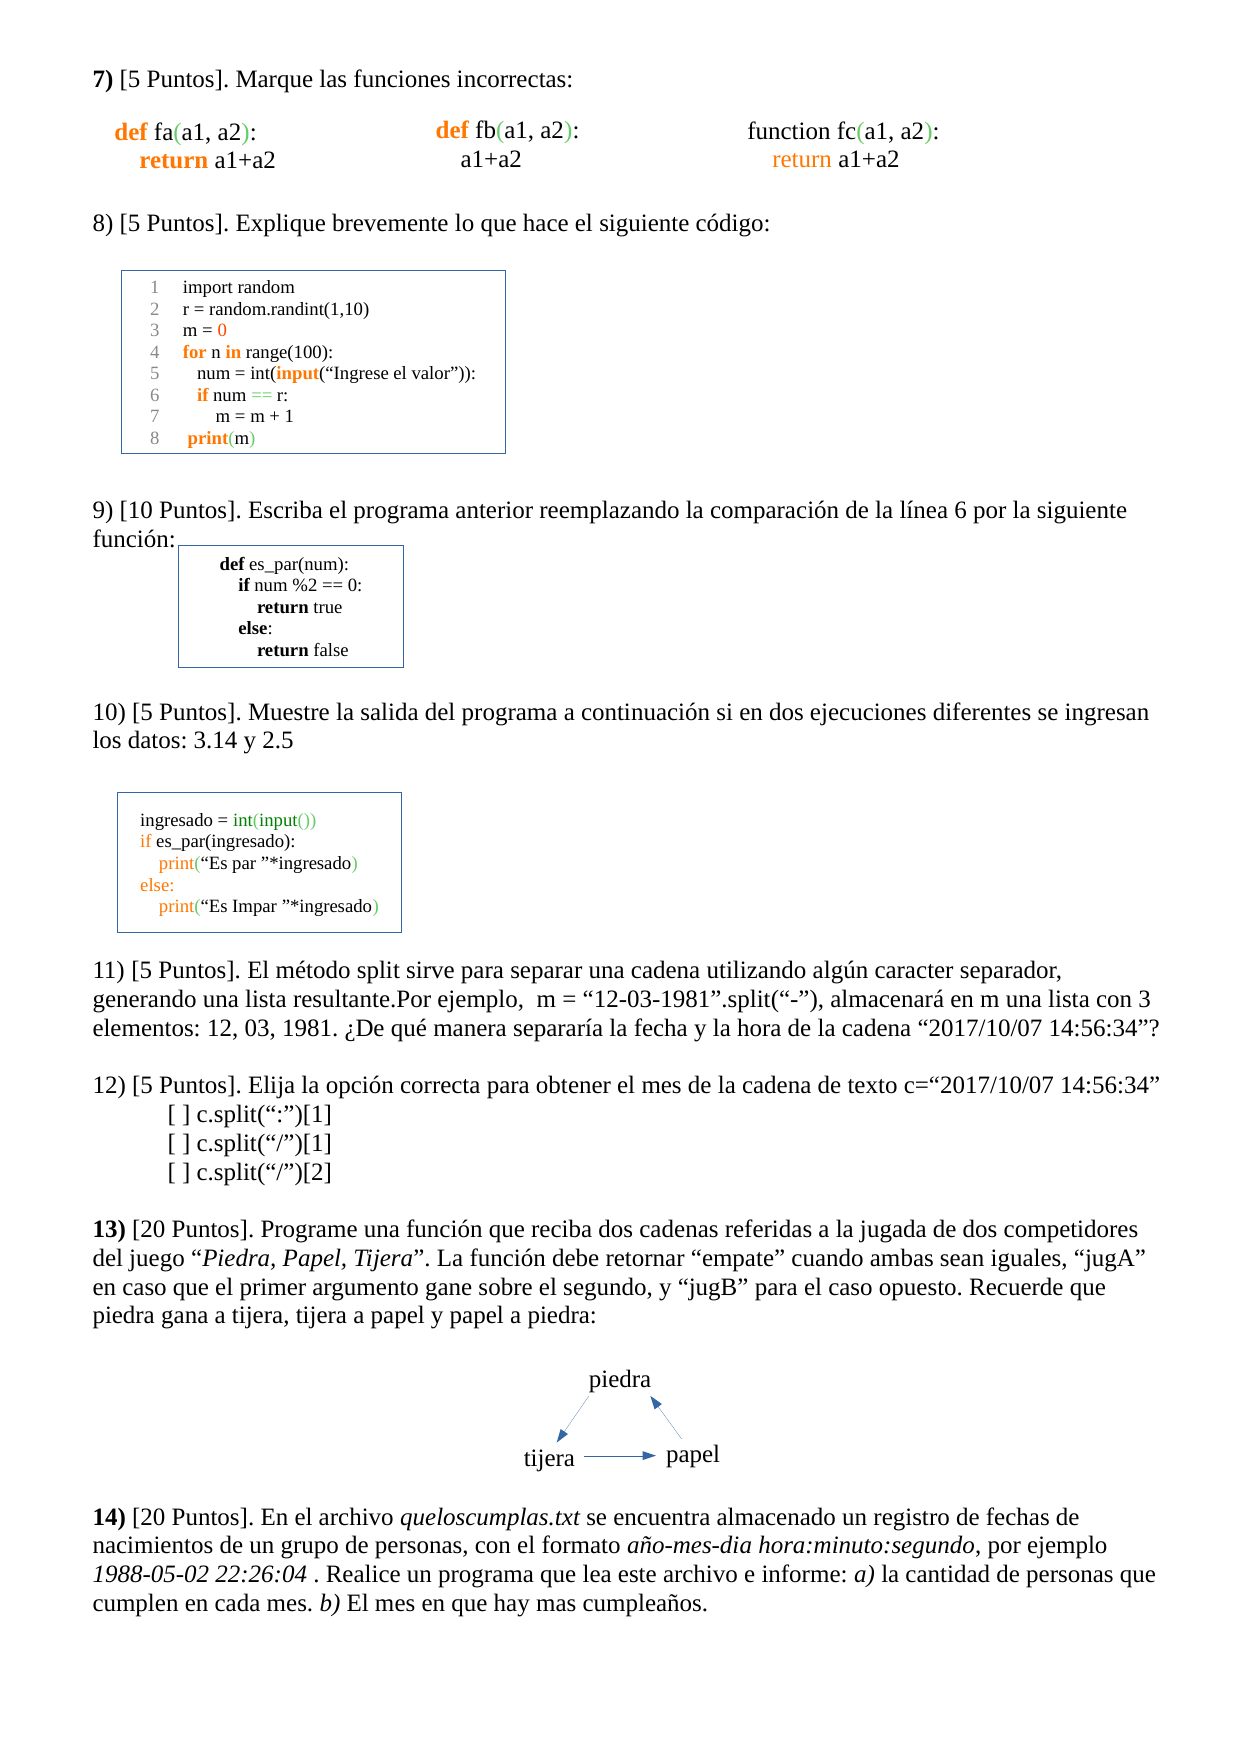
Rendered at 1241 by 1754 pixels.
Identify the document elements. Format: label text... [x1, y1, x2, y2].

text 12) [5 Puntos]. Elija la opción correcta para obtener el mes de la cadena de texto c=“2017/10/07 14:56:34” [92, 1071, 1170, 1099]
text [ ] c.split(“/”)[2] [92, 1157, 1170, 1186]
text 9) [10 Puntos]. Escriba el programa anterior reemplazando la comparación de la línea 6 por la siguiente función: [92, 496, 1170, 553]
text 10) [5 Puntos]. Muestre la salida del programa a continuación si en dos ejecuciones diferentes se ingresan los datos: 3.14 y 2.5 [92, 697, 1170, 754]
text 7) [5 Puntos]. Marque las funciones incorrectas: [92, 64, 1170, 93]
text [ ] c.split(“/”)[1] [92, 1128, 1170, 1157]
text 11) [5 Puntos]. El método split sirve para separar una cadena utilizando algún caracter separador, generando una lista resultante.Por ejemplo, m = “12-03-1981”.split(“-”), almacenará en m una lista con 3 elementos: 12, 03, 1981. ¿De qué manera separaría la fecha y la hora de la cadena “2017/10/07 14:56:34”? [92, 956, 1170, 1042]
text [ ] c.split(“:”)[1] [92, 1099, 1170, 1128]
text 14) [20 Puntos]. En el archivo queloscumplas.txt se encuentra almacenado un registro de fechas de nacimientos de un grupo de personas, con el formato año-mes-dia hora:minuto:segundo, por ejemplo 1988-05-02 22:26:04 . Realice un programa que lea este archivo e informe: a) la cantidad de personas que cumplen en cada mes. b) El mes en que hay mas cumpleaños. [92, 1502, 1170, 1617]
text 13) [20 Puntos]. Programe una función que reciba dos cadenas referidas a la jugada de dos competidores del juego “Piedra, Papel, Tijera”. La función debe retornar “empate” cuando ambas sean iguales, “jugA” en caso que el primer argumento gane sobre el segundo, y “jugB” para el caso opuesto. Recuerde que piedra gana a tijera, tijera a papel y papel a piedra: [92, 1214, 1170, 1329]
text 8) [5 Puntos]. Explique brevemente lo que hace el siguiente código: [92, 208, 1170, 237]
